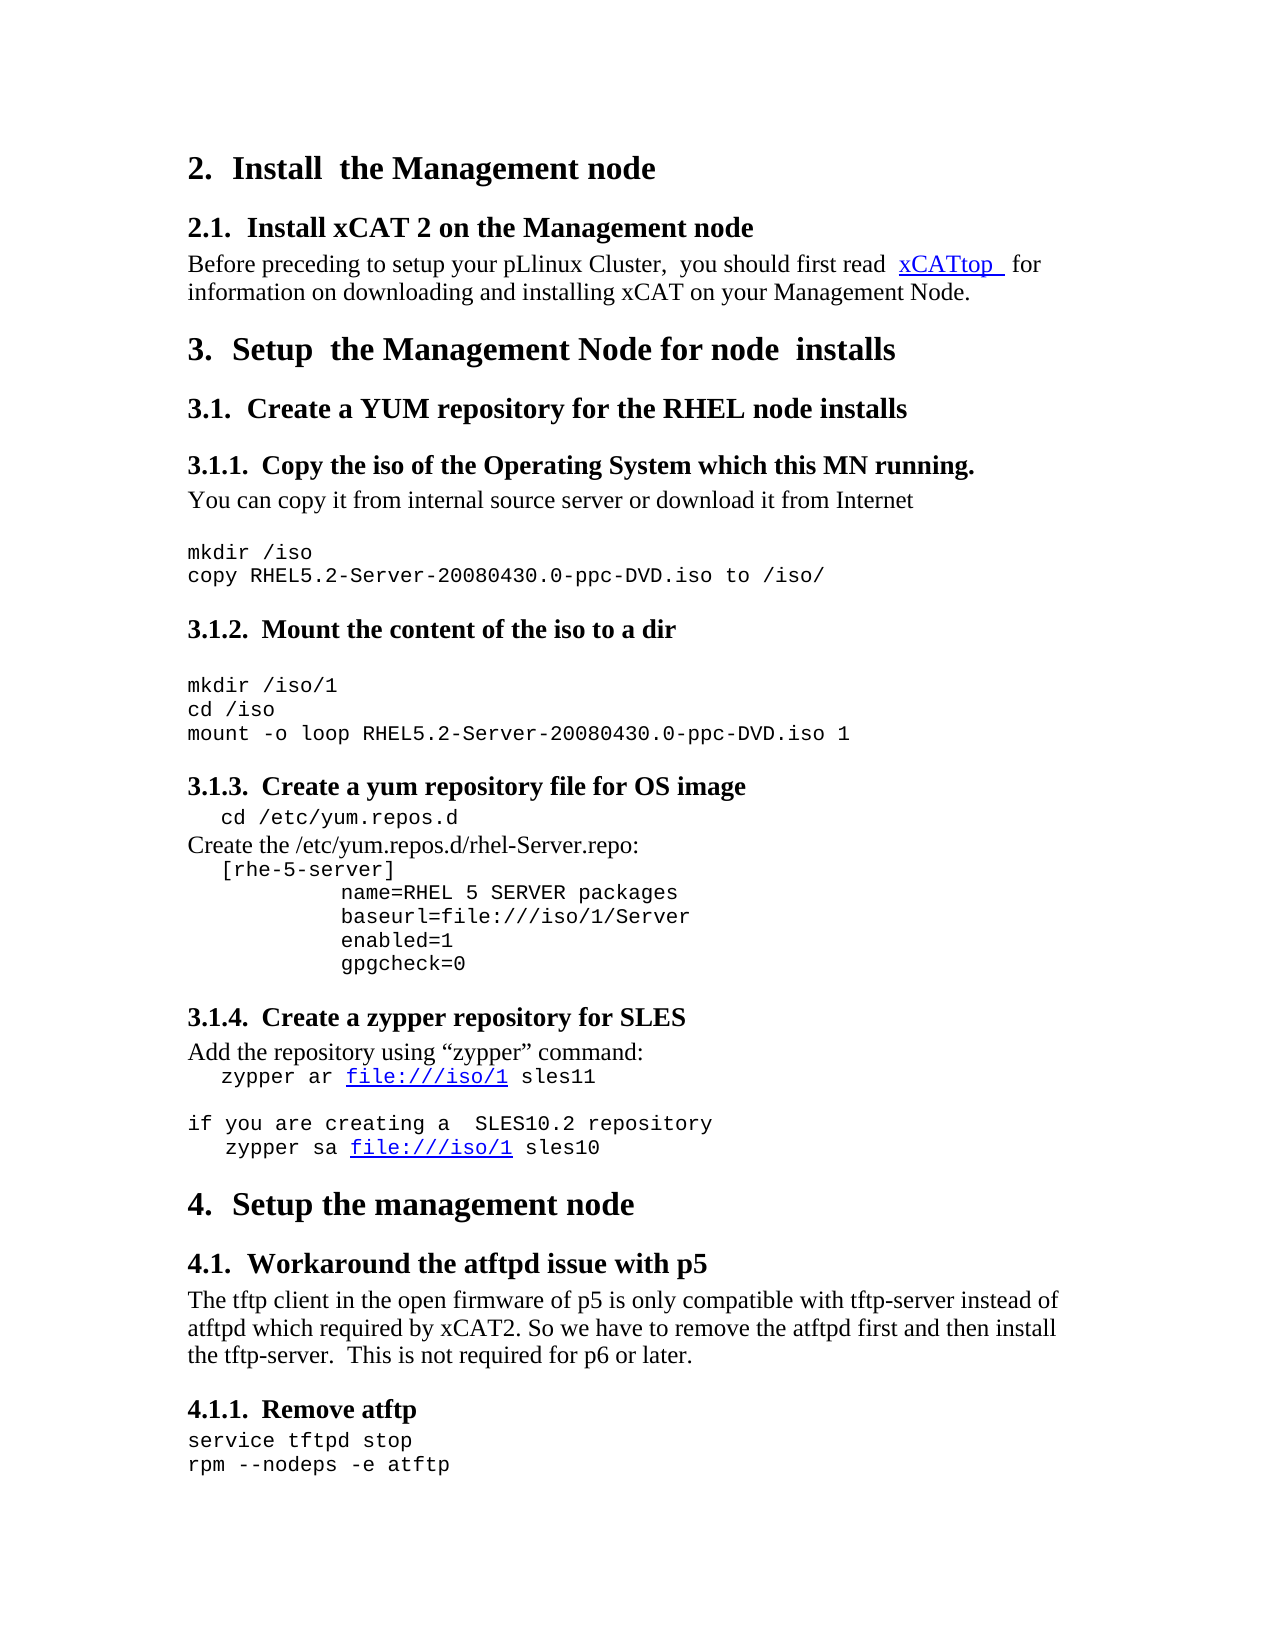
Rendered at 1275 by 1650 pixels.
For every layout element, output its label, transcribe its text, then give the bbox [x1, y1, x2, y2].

text zypper sa file:///iso/1 sles10 [187, 1137, 1087, 1161]
subtitle Create a zypper repository for SLES [187, 1002, 1087, 1032]
subtitle Workaround the atftpd issue with p5 [187, 1247, 1087, 1280]
text service tftpd stop [187, 1430, 1087, 1454]
text Create the /etc/yum.repos.d/rhel-Server.repo: [187, 831, 1087, 859]
text copy RHEL5.2-Server-20080430.0-ppc-DVD.iso to /iso/ [187, 565, 1087, 589]
subtitle Setup the management node [187, 1186, 1087, 1222]
text mkdir /iso/1 [187, 675, 1087, 699]
text The tftp client in the open firmware of p5 is only compatible with tftp-server instead of atftpd which required by xCAT2. So we have to remove the atftpd first and then install the tftp-server. This is not required for p6 or later. [187, 1286, 1087, 1369]
text enabled=1 [187, 930, 1087, 953]
subtitle Mount the content of the iso to a dir [187, 614, 1087, 644]
subtitle Create a YUM repository for the RHEL node installs [187, 393, 1087, 425]
text baseurl=file:///iso/1/Server [187, 906, 1087, 930]
subtitle Remove atftp [187, 1394, 1087, 1424]
text gpgcheck=0 [187, 953, 1087, 977]
text name=RHEL 5 SERVER packages [187, 882, 1087, 906]
text mkdir /iso [187, 542, 1087, 565]
subtitle Install xCAT 2 on the Management node [187, 212, 1087, 244]
text cd /iso [187, 699, 1087, 722]
text rpm --nodeps -e atftp [187, 1454, 1087, 1478]
text Add the repository using “zypper” command: [187, 1038, 1087, 1066]
text zypper ar file:///iso/1 sles11 [187, 1066, 1087, 1089]
subtitle Setup the Management Node for node installs [187, 331, 1087, 368]
subtitle Install the Management node [187, 150, 1087, 187]
text You can copy it from internal source server or download it from Internet [187, 486, 1087, 514]
text Before preceding to setup your pLlinux Cluster, you should first read xCATtop for information on downloading and installing xCAT on your Management Node. [187, 250, 1087, 306]
text mount -o loop RHEL5.2-Server-20080430.0-ppc-DVD.iso 1 [187, 722, 1087, 746]
text if you are creating a SLES10.2 repository [187, 1113, 1087, 1137]
text cd /etc/yum.repos.d [187, 807, 1087, 831]
subtitle Copy the iso of the Operating System which this MN running. [187, 450, 1087, 480]
text [rhe-5-server] [187, 859, 1087, 882]
subtitle Create a yum repository file for OS image [187, 771, 1087, 801]
